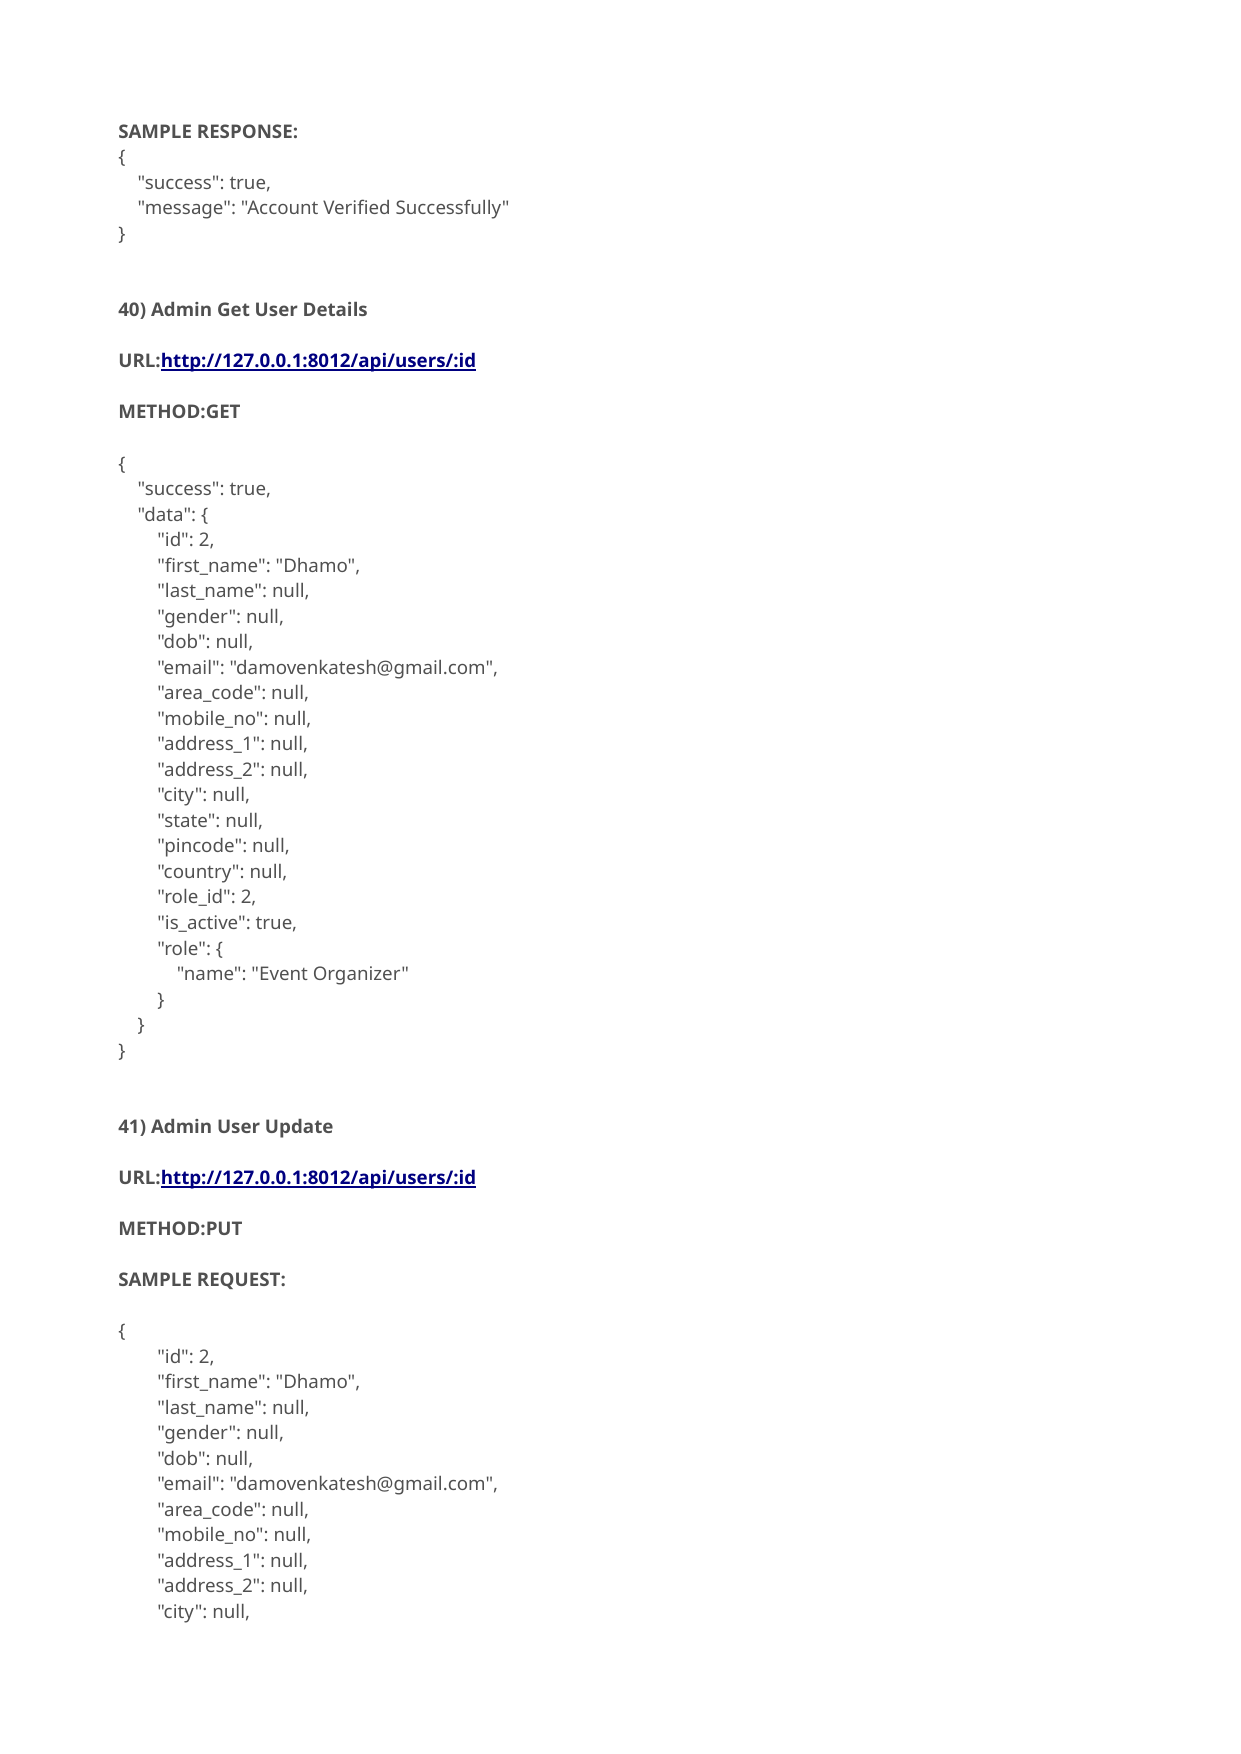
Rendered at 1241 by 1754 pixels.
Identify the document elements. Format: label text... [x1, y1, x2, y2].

text "id": 2, [118, 526, 1122, 552]
text "last_name": null, [118, 577, 1122, 603]
text } [118, 1011, 1122, 1037]
text "success": true, [118, 475, 1122, 501]
text "area_code": null, [118, 1496, 1122, 1522]
text { [118, 450, 1122, 475]
text "last_name": null, [118, 1394, 1122, 1420]
text "message": "Account Verified Successfully" [118, 195, 1122, 220]
text } [118, 986, 1122, 1011]
text { [118, 1318, 1122, 1343]
text "gender": null, [118, 603, 1122, 628]
text SAMPLE REQUEST: [118, 1267, 1122, 1292]
text "success": true, [118, 169, 1122, 195]
text "role_id": 2, [118, 884, 1122, 909]
text "dob": null, [118, 628, 1122, 654]
text 40) Admin Get User Details [118, 297, 1122, 322]
text "id": 2, [118, 1343, 1122, 1369]
text "area_code": null, [118, 679, 1122, 705]
text "first_name": "Dhamo", [118, 552, 1122, 577]
text "dob": null, [118, 1445, 1122, 1471]
text 41) Admin User Update [118, 1113, 1122, 1139]
text "name": "Event Organizer" [118, 960, 1122, 986]
text "is_active": true, [118, 909, 1122, 935]
text "state": null, [118, 807, 1122, 833]
text "city": null, [118, 1598, 1122, 1624]
text URL:http://127.0.0.1:8012/api/users/:id [118, 348, 1122, 373]
text "city": null, [118, 782, 1122, 807]
text SAMPLE RESPONSE: [118, 118, 1122, 144]
text } [118, 1037, 1122, 1062]
text URL:http://127.0.0.1:8012/api/users/:id [118, 1164, 1122, 1190]
text "address_2": null, [118, 1573, 1122, 1598]
text "address_1": null, [118, 1547, 1122, 1573]
text METHOD:GET [118, 399, 1122, 424]
text METHOD:PUT [118, 1216, 1122, 1241]
text "role": { [118, 935, 1122, 960]
text "email": "damovenkatesh@gmail.com", [118, 654, 1122, 679]
text "address_1": null, [118, 731, 1122, 756]
text "email": "damovenkatesh@gmail.com", [118, 1471, 1122, 1496]
text "pincode": null, [118, 833, 1122, 858]
text "mobile_no": null, [118, 705, 1122, 731]
text { [118, 144, 1122, 169]
text "mobile_no": null, [118, 1522, 1122, 1547]
text } [118, 220, 1122, 246]
text "address_2": null, [118, 756, 1122, 782]
text "gender": null, [118, 1420, 1122, 1445]
text "first_name": "Dhamo", [118, 1369, 1122, 1394]
text "country": null, [118, 858, 1122, 884]
text "data": { [118, 501, 1122, 526]
